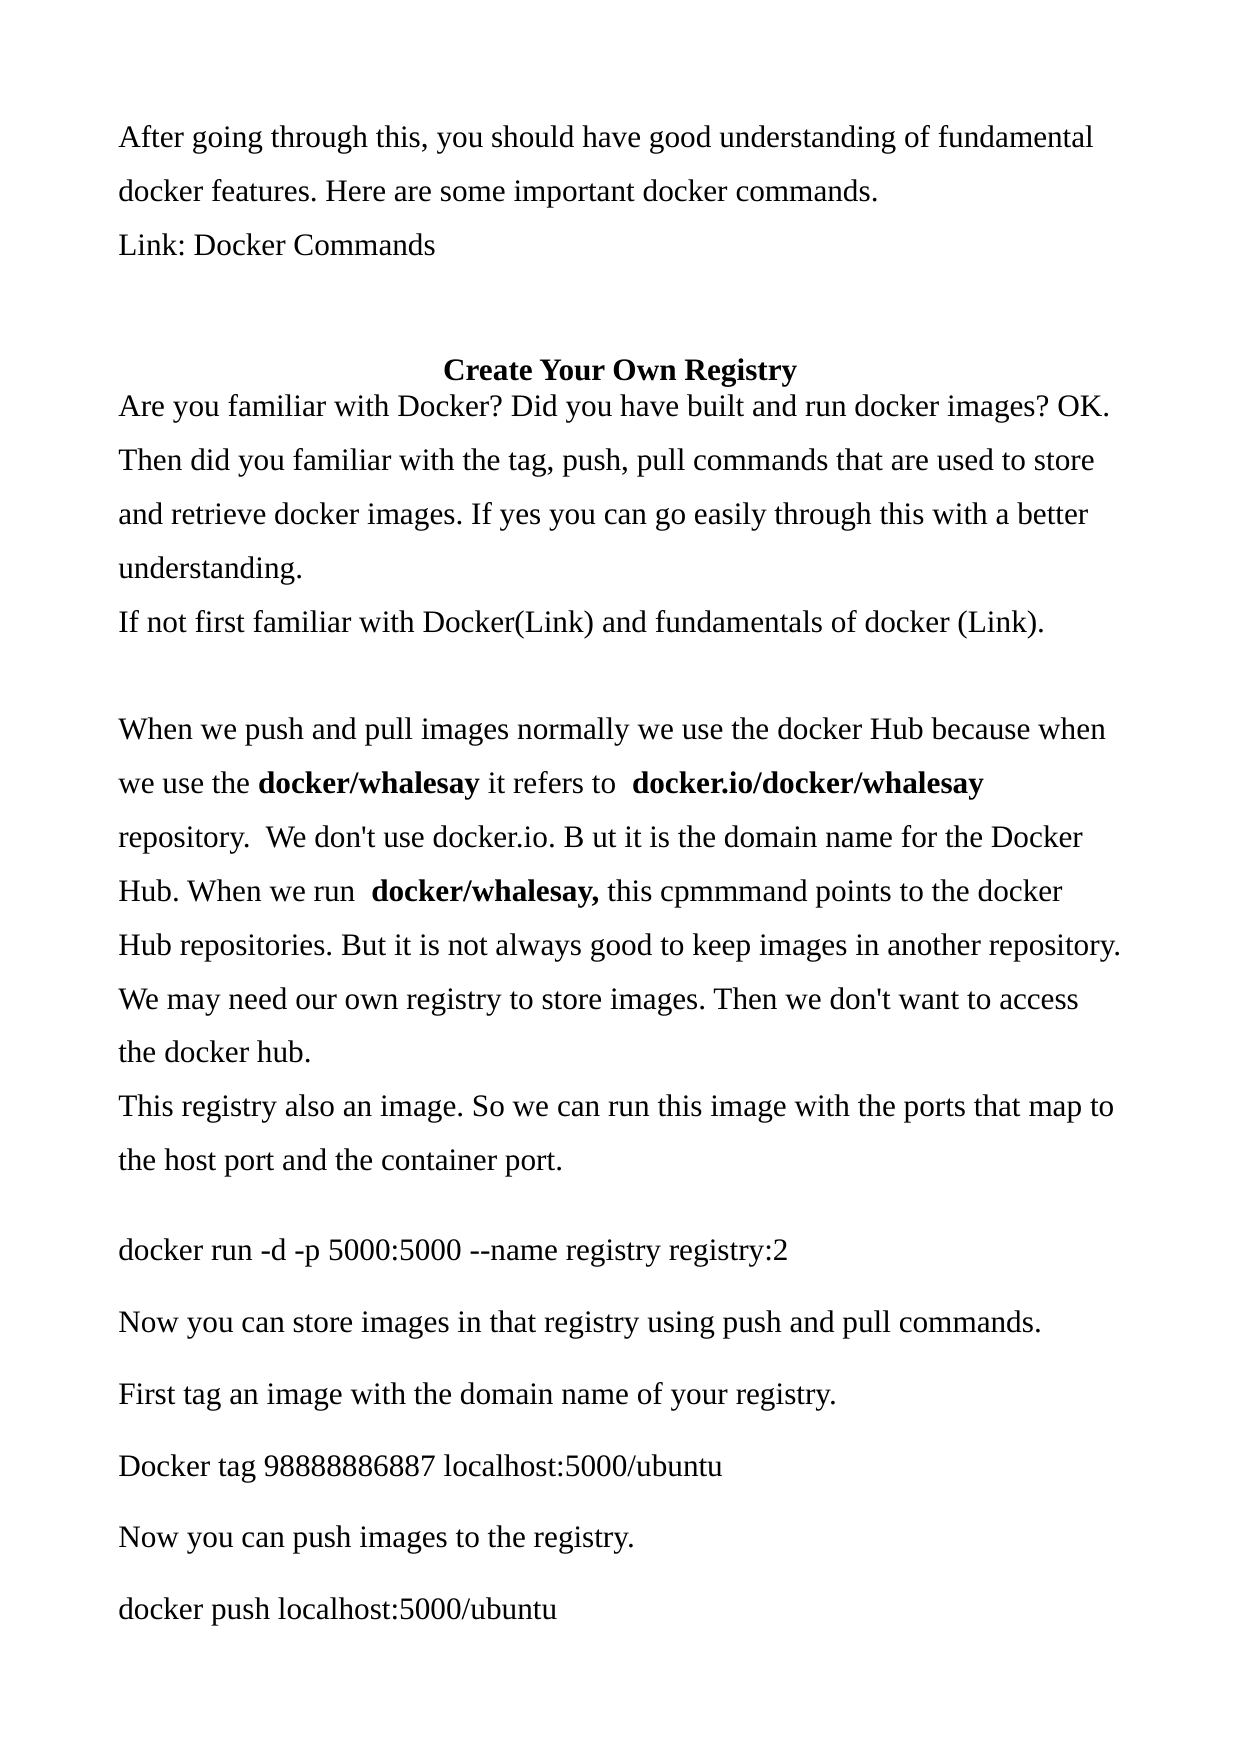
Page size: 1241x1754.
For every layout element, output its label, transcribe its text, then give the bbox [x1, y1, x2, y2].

text Link: Docker Commands [118, 226, 1122, 262]
text Docker tag 98888886887 localhost:5000/ubuntu [118, 1447, 1122, 1483]
text Create Your Own Registry [118, 352, 1122, 387]
text When we push and pull images normally we use the docker Hub because when we use the docker/whalesay it refers to docker.io/docker/whalesay repository. We don't use docker.io. B ut it is the domain name for the Docker Hub. When we run docker/whalesay, this cpmmmand points to the docker Hub repositories. But it is not always good to keep images in another repository. We may need our own registry to store images. Then we don't want to access the docker hub. [118, 711, 1122, 1070]
text This registry also an image. So we can run this image with the ports that map to the host port and the container port. [118, 1088, 1122, 1177]
text docker push localhost:5000/ubuntu [118, 1591, 1122, 1627]
text After going through this, you should have good understanding of fundamental docker features. Here are some important docker commands. [118, 118, 1122, 208]
text Now you can store images in that registry using push and pull commands. [118, 1303, 1122, 1339]
text If not first familiar with Docker(Link) and fundamentals of docker (Link). [118, 603, 1122, 639]
text Are you familiar with Docker? Did you have built and run docker images? OK. Then did you familiar with the tag, push, pull commands that are used to store and retrieve docker images. If yes you can go easily through this with a better understanding. [118, 387, 1122, 585]
text docker run -d -p 5000:5000 --name registry registry:2 [118, 1231, 1122, 1267]
text First tag an image with the domain name of your registry. [118, 1375, 1122, 1411]
text Now you can push images to the registry. [118, 1519, 1122, 1555]
